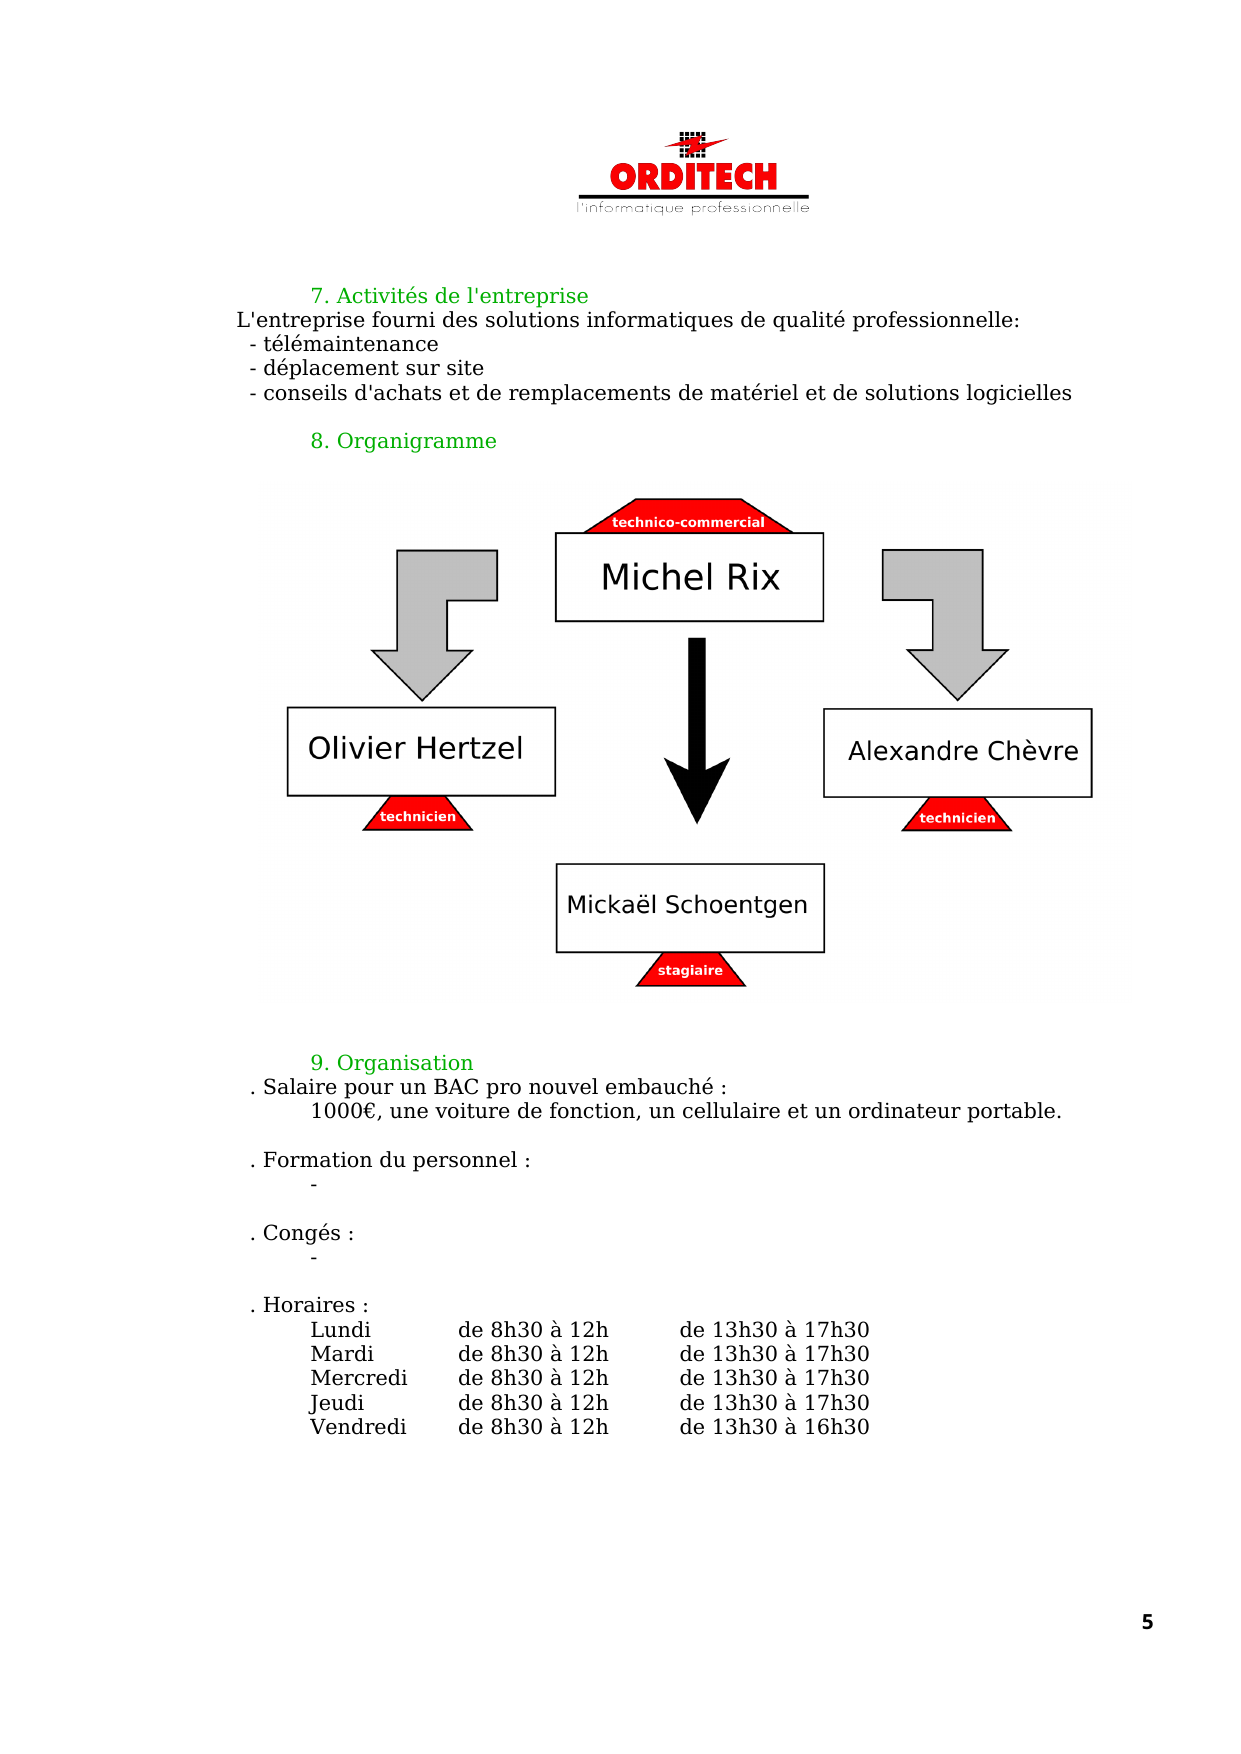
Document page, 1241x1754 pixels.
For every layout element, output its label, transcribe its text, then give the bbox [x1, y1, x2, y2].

text Mardi de 8h30 à 12h de 13h30 à 17h30 [236, 1342, 1153, 1366]
text L'entreprise fourni des solutions informatiques de qualité professionnelle: [236, 308, 1153, 332]
text - conseils d'achats et de remplacements de matériel et de solutions logicielles [236, 381, 1153, 405]
text - déplacement sur site [236, 356, 1153, 381]
text - télémaintenance [236, 332, 1153, 356]
text . Congés : [236, 1221, 1153, 1245]
text 9. Organisation [236, 1051, 1153, 1075]
text Mercredi de 8h30 à 12h de 13h30 à 17h30 [236, 1366, 1153, 1391]
picture [257, 481, 1132, 1003]
text Jeudi de 8h30 à 12h de 13h30 à 17h30 [236, 1391, 1153, 1415]
text Vendredi de 8h30 à 12h de 13h30 à 16h30 [236, 1415, 1153, 1439]
text Lundi de 8h30 à 12h de 13h30 à 17h30 [236, 1318, 1153, 1342]
text - [236, 1172, 1153, 1196]
text . Formation du personnel : [236, 1148, 1153, 1172]
text 8. Organigramme [236, 429, 1153, 453]
picture [564, 122, 826, 225]
text - [236, 1245, 1153, 1269]
text 1000€, une voiture de fonction, un cellulaire et un ordinateur portable. [236, 1099, 1153, 1123]
text . Horaires : [236, 1293, 1153, 1318]
text 7. Activités de l'entreprise [236, 284, 1153, 308]
text . Salaire pour un BAC pro nouvel embauché : [236, 1075, 1153, 1099]
